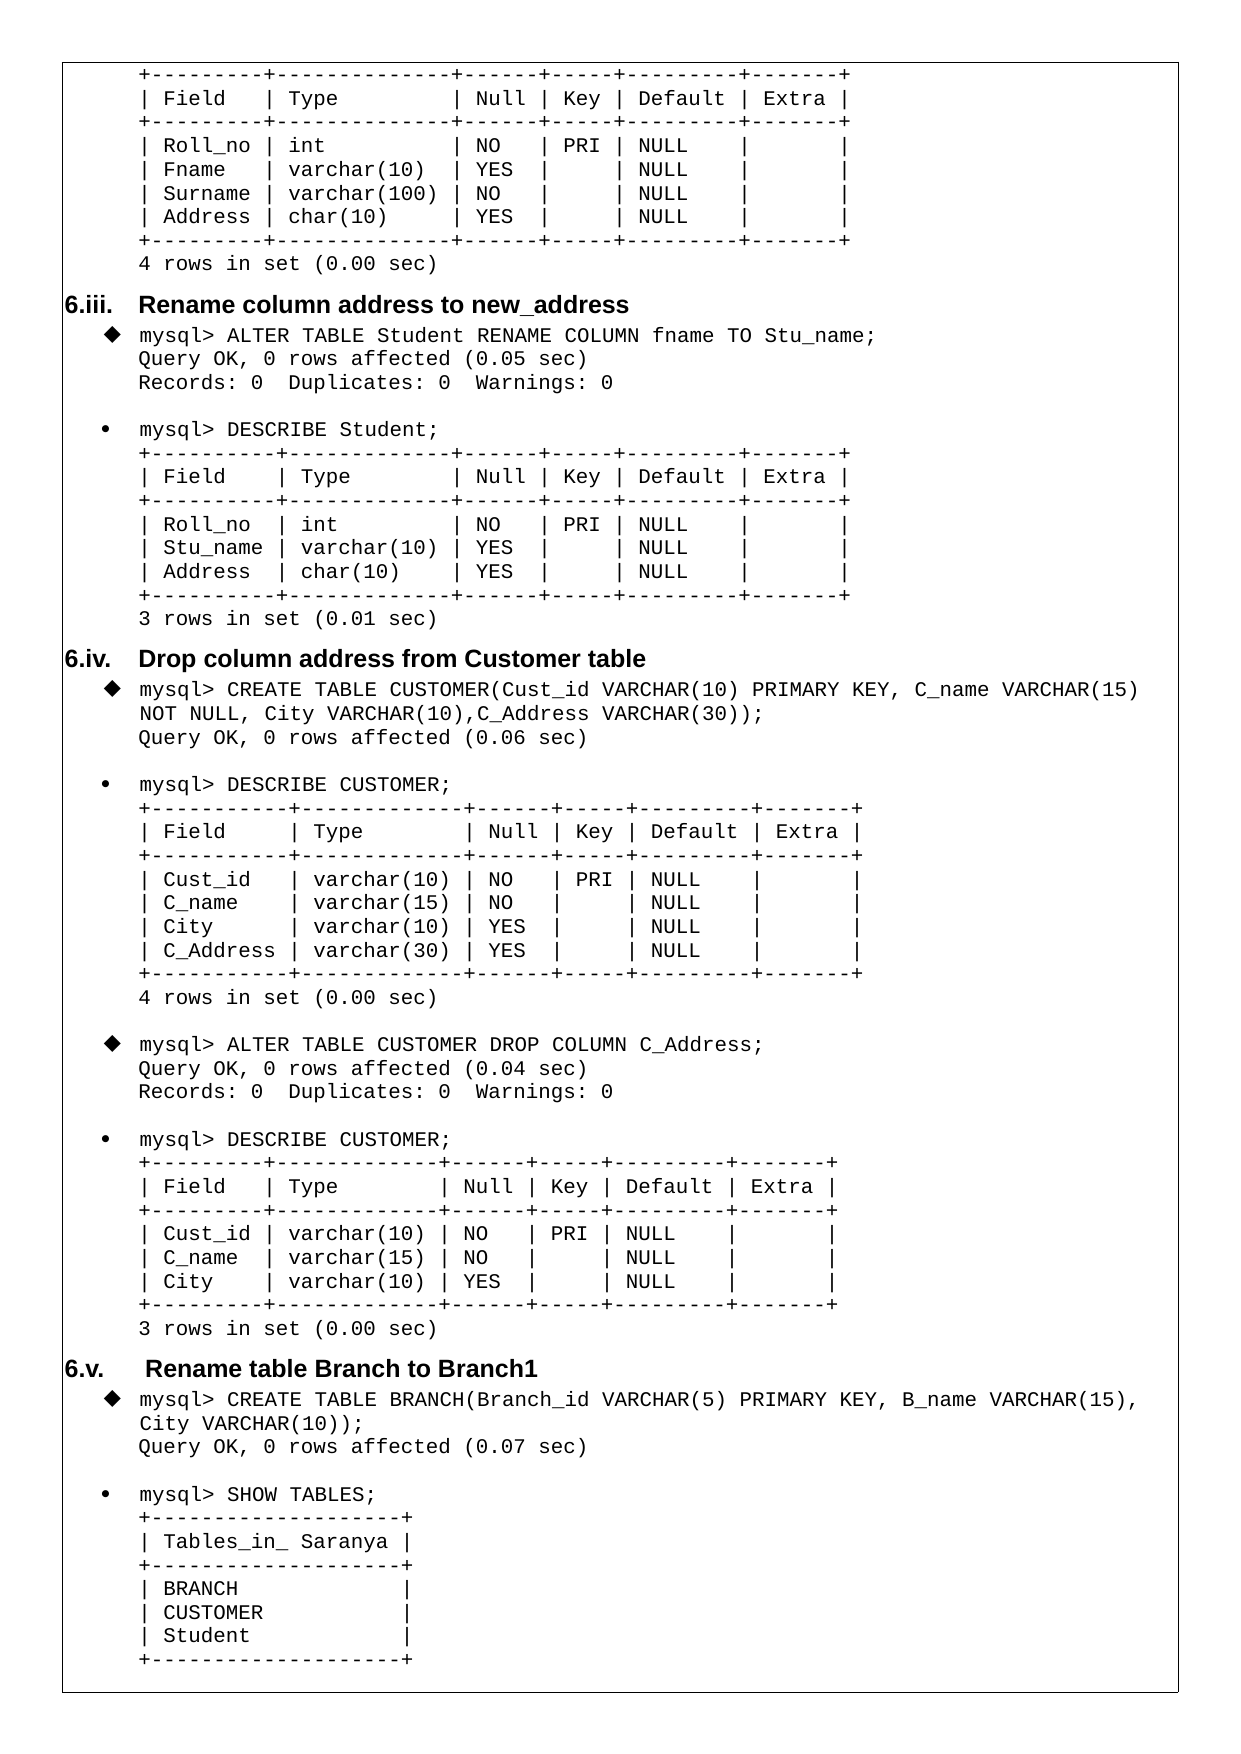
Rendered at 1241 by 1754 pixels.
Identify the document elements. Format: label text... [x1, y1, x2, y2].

text +-----------+-------------+------+-----+---------+-------+ [138, 845, 1176, 869]
text | Tables_in_ Saranya | [138, 1531, 1176, 1554]
text +---------+-------------+------+-----+---------+-------+ [138, 1152, 1176, 1176]
text +---------+--------------+------+-----+---------+-------+ [138, 64, 1176, 88]
text | Fname | varchar(10) | YES | | NULL | | [138, 159, 1176, 182]
text | BRANCH | [138, 1578, 1176, 1602]
text +---------+-------------+------+-----+---------+-------+ [138, 1200, 1176, 1223]
text +----------+-------------+------+-----+---------+-------+ [138, 443, 1176, 466]
text | Field | Type | Null | Key | Default | Extra | [138, 466, 1176, 490]
list mysql> ALTER TABLE Student RENAME COLUMN fname TO Stu_name; [102, 324, 1176, 348]
text | CUSTOMER | [138, 1602, 1176, 1626]
text | Cust_id | varchar(10) | NO | PRI | NULL | | [138, 1223, 1176, 1247]
list mysql> SHOW TABLES; [102, 1484, 1176, 1507]
text 4 rows in set (0.00 sec) [138, 987, 1176, 1011]
text | Field | Type | Null | Key | Default | Extra | [138, 821, 1176, 845]
text | Field | Type | Null | Key | Default | Extra | [138, 88, 1176, 112]
text +--------------------+ [138, 1507, 1176, 1531]
subtitle Drop column address from Customer table [64, 644, 1176, 673]
text | Stu_name | varchar(10) | YES | | NULL | | [138, 537, 1176, 561]
text 4 rows in set (0.00 sec) [138, 253, 1176, 277]
list mysql> DESCRIBE CUSTOMER; [102, 1129, 1176, 1152]
text | Roll_no | int | NO | PRI | NULL | | [138, 514, 1176, 537]
text +-----------+-------------+------+-----+---------+-------+ [138, 963, 1176, 987]
text Query OK, 0 rows affected (0.07 sec) [138, 1436, 1176, 1460]
text | C_Address | varchar(30) | YES | | NULL | | [138, 939, 1176, 963]
text +-----------+-------------+------+-----+---------+-------+ [138, 798, 1176, 821]
list mysql> CREATE TABLE CUSTOMER(Cust_id VARCHAR(10) PRIMARY KEY, C_name VARCHAR(15) NOT NULL, City VARCHAR(10),C_Address VARCHAR(30)); [102, 679, 1176, 727]
text 3 rows in set (0.00 sec) [138, 1318, 1176, 1342]
text Query OK, 0 rows affected (0.06 sec) [138, 727, 1176, 750]
text Query OK, 0 rows affected (0.04 sec) [138, 1058, 1176, 1081]
text | Address | char(10) | YES | | NULL | | [138, 206, 1176, 230]
list mysql> CREATE TABLE BRANCH(Branch_id VARCHAR(5) PRIMARY KEY, B_name VARCHAR(15), City VARCHAR(10)); [102, 1389, 1176, 1436]
subtitle Rename column address to new_address [64, 289, 1176, 318]
text +----------+-------------+------+-----+---------+-------+ [138, 490, 1176, 514]
text | City | varchar(10) | YES | | NULL | | [138, 1271, 1176, 1294]
text Records: 0 Duplicates: 0 Warnings: 0 [138, 372, 1176, 396]
list mysql> DESCRIBE CUSTOMER; [102, 774, 1176, 798]
subtitle Rename table Branch to Branch1 [64, 1354, 1176, 1383]
text | City | varchar(10) | YES | | NULL | | [138, 916, 1176, 939]
text Records: 0 Duplicates: 0 Warnings: 0 [138, 1081, 1176, 1105]
text | Student | [138, 1626, 1176, 1649]
text | Surname | varchar(100) | NO | | NULL | | [138, 182, 1176, 206]
text | C_name | varchar(15) | NO | | NULL | | [138, 892, 1176, 916]
text Query OK, 0 rows affected (0.05 sec) [138, 348, 1176, 372]
text | Roll_no | int | NO | PRI | NULL | | [138, 135, 1176, 159]
list mysql> ALTER TABLE CUSTOMER DROP COLUMN C_Address; [102, 1034, 1176, 1058]
text +--------------------+ [138, 1554, 1176, 1578]
text | C_name | varchar(15) | NO | | NULL | | [138, 1247, 1176, 1271]
text 3 rows in set (0.01 sec) [138, 608, 1176, 632]
text | Address | char(10) | YES | | NULL | | [138, 561, 1176, 585]
text | Cust_id | varchar(10) | NO | PRI | NULL | | [138, 869, 1176, 892]
text | Field | Type | Null | Key | Default | Extra | [138, 1176, 1176, 1200]
text +---------+-------------+------+-----+---------+-------+ [138, 1294, 1176, 1318]
text +---------+--------------+------+-----+---------+-------+ [138, 112, 1176, 135]
text +---------+--------------+------+-----+---------+-------+ [138, 230, 1176, 253]
list mysql> DESCRIBE Student; [102, 419, 1176, 443]
text +----------+-------------+------+-----+---------+-------+ [138, 585, 1176, 608]
text +--------------------+ [138, 1649, 1176, 1673]
